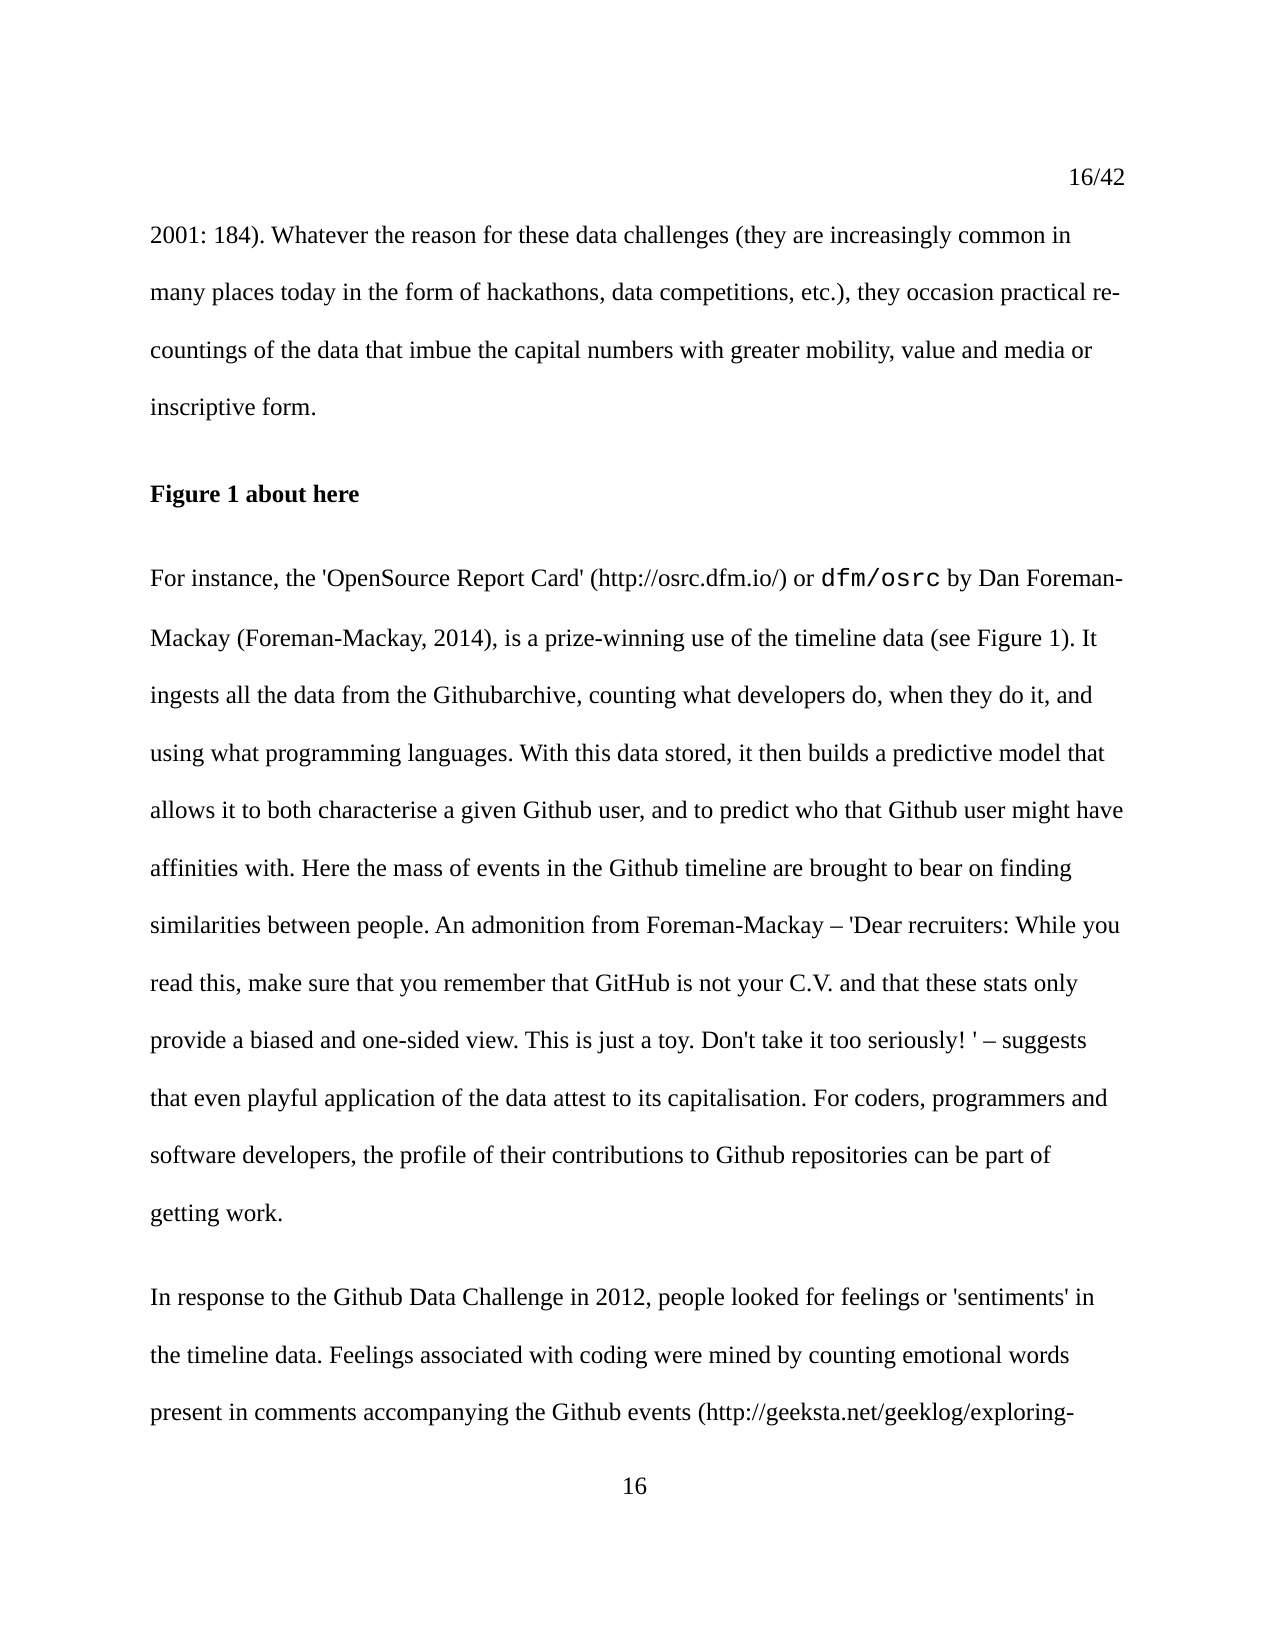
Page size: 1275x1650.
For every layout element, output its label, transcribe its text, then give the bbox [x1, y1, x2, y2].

text Figure 1 about here [150, 479, 1125, 508]
text In response to the Github Data Challenge in 2012, people looked for feelings or 'sentiments' in the timeline data. Feelings associated with coding were mined by counting emotional words present in comments accompanying the Github events (http://geeksta.net/geeklog/exploring- [150, 1282, 1125, 1426]
text For instance, the 'OpenSource Report Card' (http://osrc.dfm.io/) or dfm/osrc by Dan Foreman-Mackay (Foreman-Mackay, 2014), is a prize-winning use of the timeline data (see Figure 1). It ingests all the data from the Githubarchive, counting what developers do, when they do it, and using what programming languages. With this data stored, it then builds a predictive model that allows it to both characterise a given Github user, and to predict who that Github user might have affinities with. Here the mass of events in the Github timeline are brought to bear on finding similarities between people. An admonition from Foreman-Mackay – 'Dear recruiters: While you read this, make sure that you remember that GitHub is not your C.V. and that these stats only provide a biased and one-sided view. This is just a toy. Don't take it too seriously! ' – suggests that even playful application of the data attest to its capitalisation. For coders, programmers and software developers, the profile of their contributions to Github repositories can be part of getting work. [150, 563, 1125, 1227]
text 2001: 184). Whatever the reason for these data challenges (they are increasingly common in many places today in the form of hackathons, data competitions, etc.), they occasion practical re-countings of the data that imbue the capital numbers with greater mobility, value and media or inscriptive form. [150, 220, 1125, 421]
